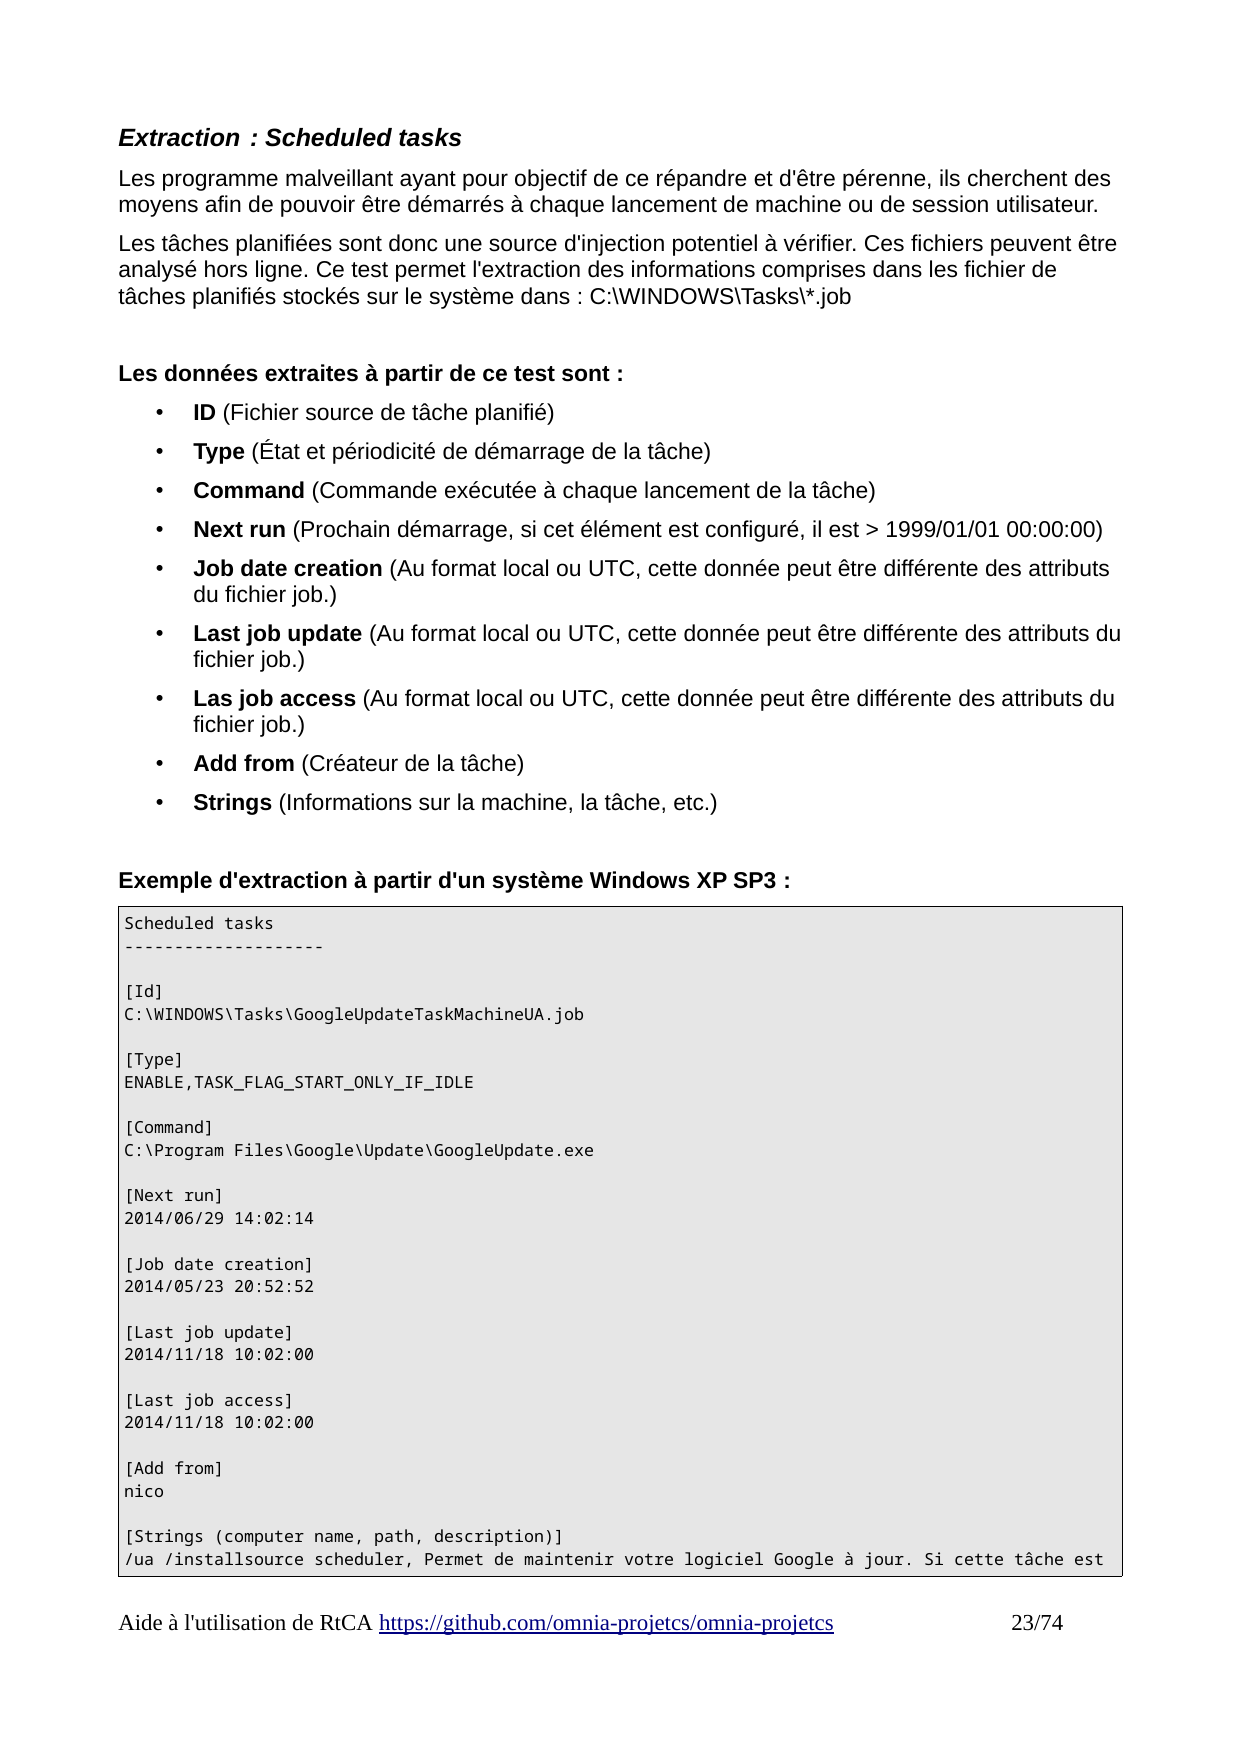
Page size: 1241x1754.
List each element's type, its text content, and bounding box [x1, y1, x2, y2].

text Exemple d'extraction à partir d'un système Windows XP SP3 : [118, 867, 1122, 893]
text Les programme malveillant ayant pour objectif de ce répandre et d'être pérenne, ils cherchent des moyens afin de pouvoir être démarrés à chaque lancement de machine ou de session utilisateur. [118, 165, 1122, 217]
table_header Scheduled tasks -------------------- [Id] C:\WINDOWS\Tasks\GoogleUpdateTaskMachineUA.job [Type] ENABLE,TASK_FLAG_START_ONLY_IF_IDLE [Command] C:\Program Files\Google\Update\GoogleUpdate.exe [Next run] 2014/06/29 14:02:14 [Job date creation] 2014/05/23 20:52:52 [Last job update] 2014/11/18 10:02:00 [Last job access] 2014/11/18 10:02:00 [Add from] nico [Strings (computer name, path, description)] /ua /installsource scheduler, Permet de maintenir votre logiciel Google à jour. Si cette tâche est [119, 907, 1122, 1576]
list ID (Fichier source de tâche planifié) [156, 399, 1122, 426]
list Type (État et périodicité de démarrage de la tâche) [156, 438, 1122, 464]
list Command (Commande exécutée à chaque lancement de la tâche) [156, 477, 1122, 503]
subtitle Extraction : Scheduled tasks [118, 123, 1122, 152]
list Strings (Informations sur la machine, la tâche, etc.) [156, 789, 1122, 815]
list Job date creation (Au format local ou UTC, cette donnée peut être différente des attributs du fichier job.) [156, 554, 1122, 607]
text Les tâches planifiées sont donc une source d'injection potentiel à vérifier. Ces fichiers peuvent être analysé hors ligne. Ce test permet l'extraction des informations comprises dans les fichier de tâches planifiés stockés sur le système dans : C:\WINDOWS\Tasks\*.job [118, 230, 1122, 309]
list Add from (Créateur de la tâche) [156, 750, 1122, 777]
list Last job update (Au format local ou UTC, cette donnée peut être différente des attributs du fichier job.) [156, 620, 1122, 672]
text Les données extraites à partir de ce test sont : [118, 360, 1122, 387]
list Las job access (Au format local ou UTC, cette donnée peut être différente des attributs du fichier job.) [156, 685, 1122, 738]
list Next run (Prochain démarrage, si cet élément est configuré, il est > 1999/01/01 00:00:00) [156, 516, 1122, 542]
